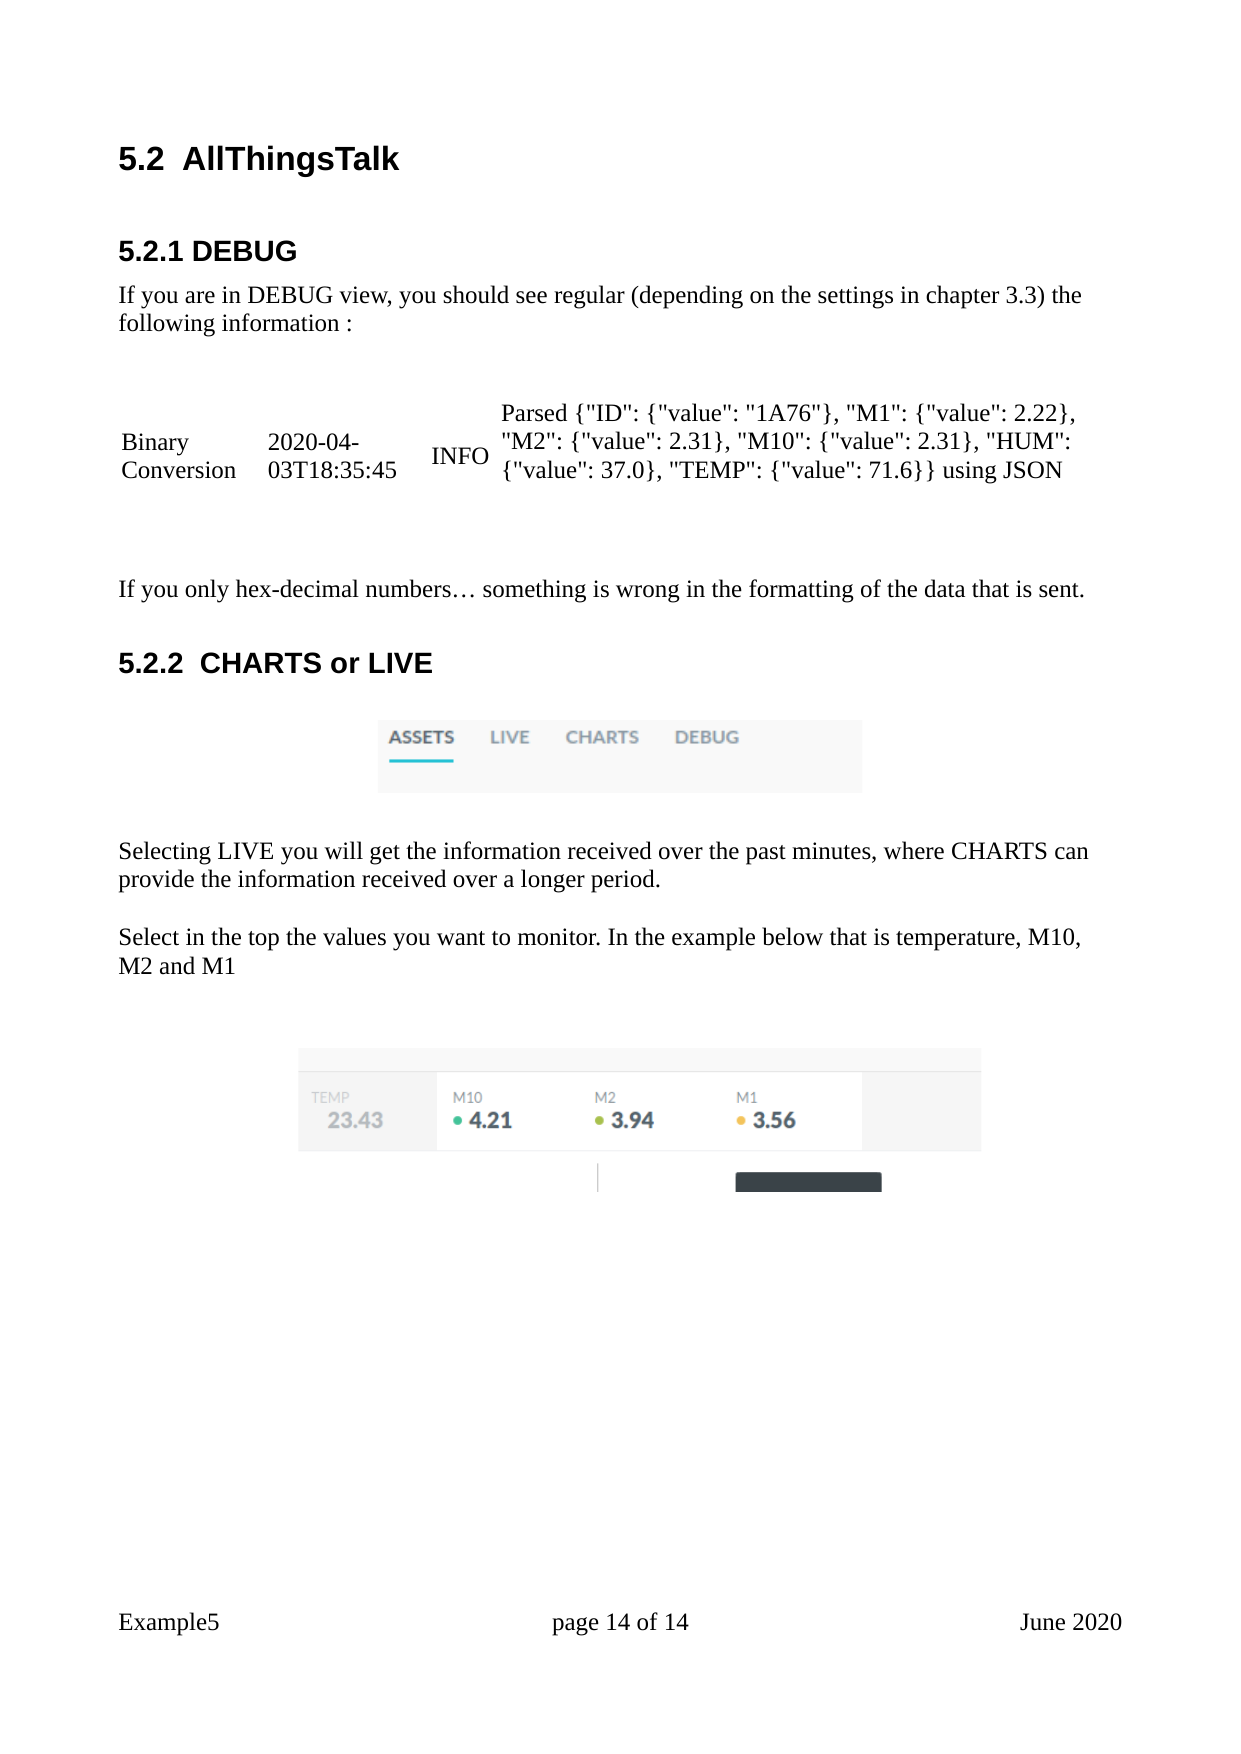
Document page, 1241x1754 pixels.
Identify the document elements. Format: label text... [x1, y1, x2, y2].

picture [377, 720, 863, 793]
picture [298, 1048, 982, 1192]
text Selecting LIVE you will get the information received over the past minutes, where CHARTS can provide the information received over a longer period. [118, 836, 1122, 893]
table_header Binary Conversion [118, 395, 265, 516]
table_header 2020-04-03T18:35:45 [265, 395, 428, 516]
text If you are in DEBUG view, you should see regular (depending on the settings in chapter 3.3) the following information : [118, 280, 1122, 337]
subtitle 5.2 AllThingsTalk [118, 139, 1122, 178]
text If you only hex-decimal numbers… something is wrong in the formatting of the data that is sent. [118, 574, 1122, 602]
table_header INFO [428, 395, 498, 516]
table_header Parsed {"ID": {"value": "1A76"}, "M1": {"value": 2.22}, "M2": {"value": 2.31}, "M10": {"value": 2.31}, "HUM": {"value": 37.0}, "TEMP": {"value": 71.6}} using JSON [498, 395, 1122, 516]
subtitle 5.2.1 DEBUG [118, 233, 1122, 267]
text Select in the top the values you want to monitor. In the example below that is temperature, M10, M2 and M1 [118, 922, 1122, 979]
subtitle 5.2.2 CHARTS or LIVE [118, 646, 1122, 679]
